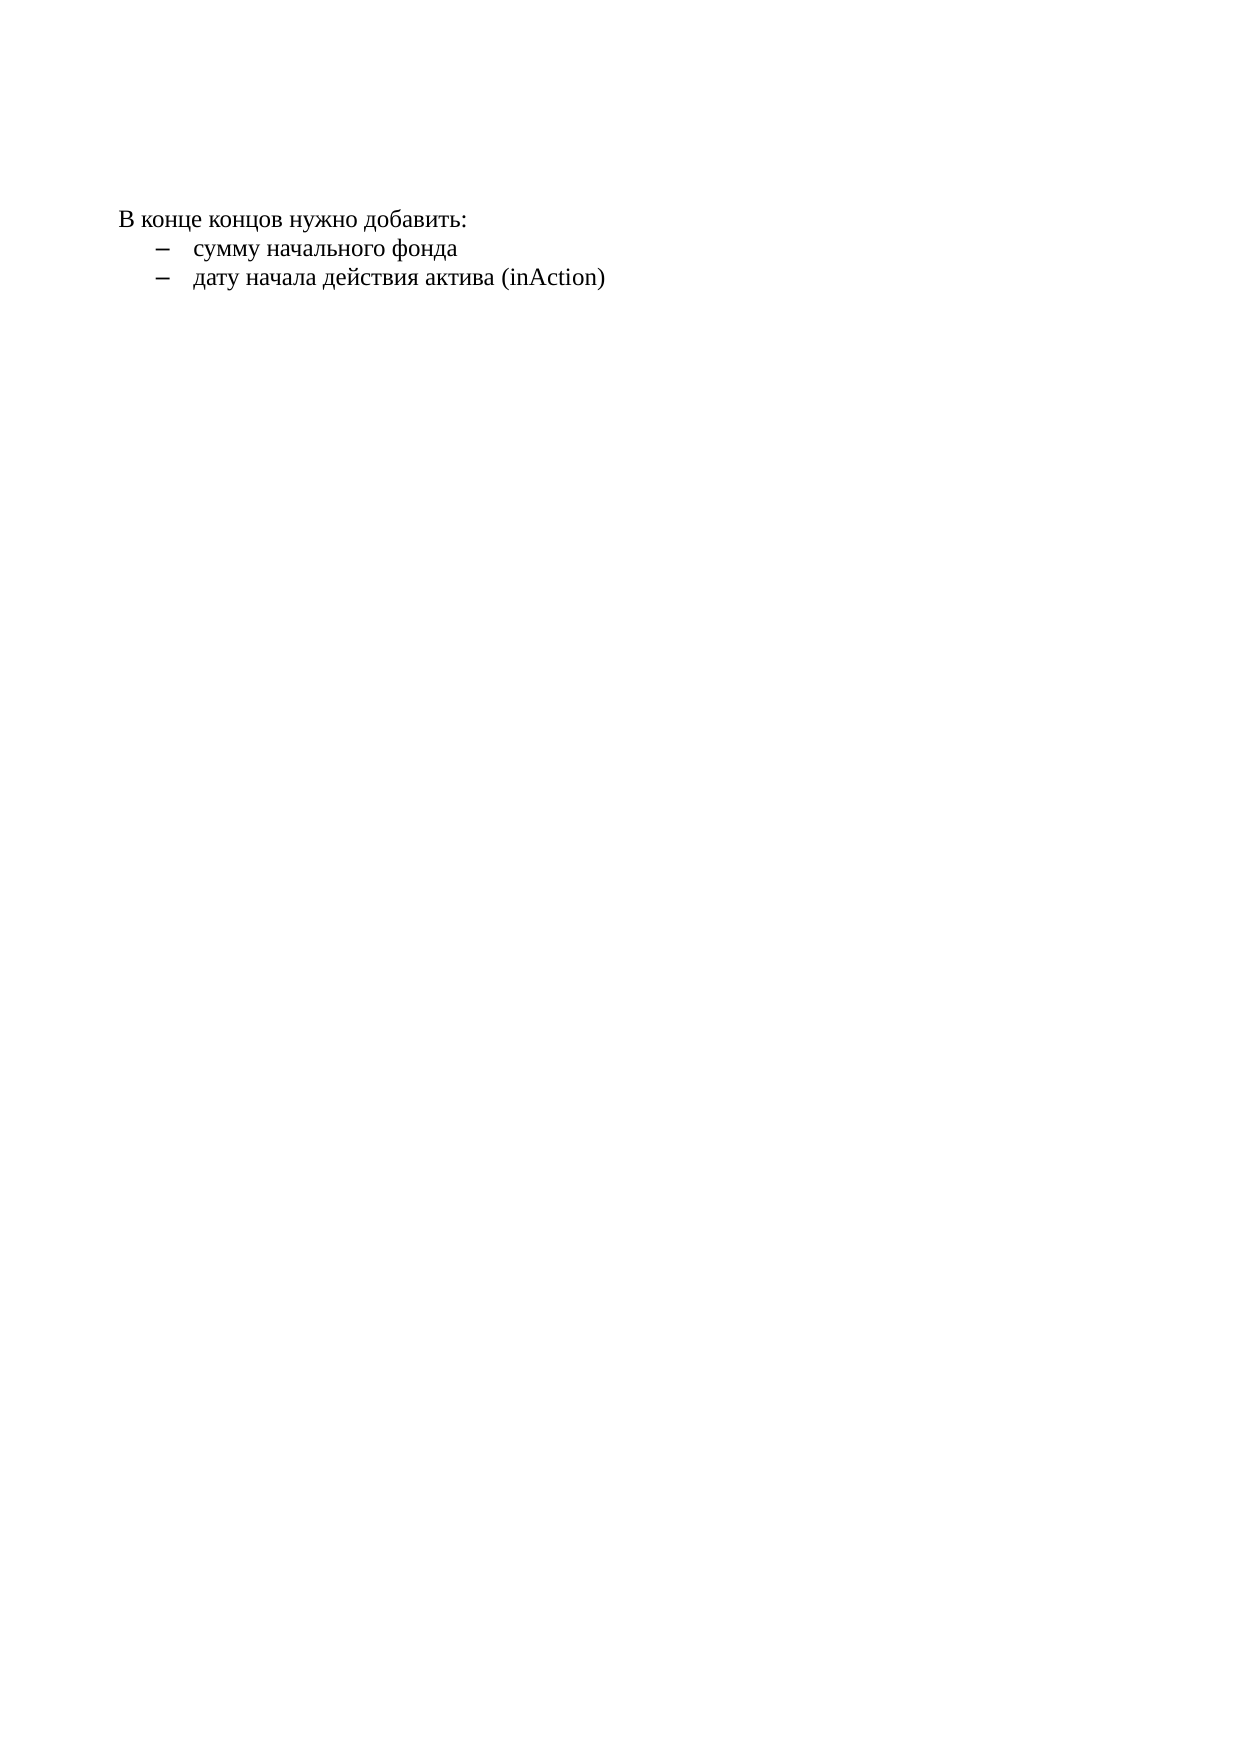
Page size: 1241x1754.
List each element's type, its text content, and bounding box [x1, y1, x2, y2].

text В конце концов нужно добавить: [118, 204, 1122, 233]
list сумму начального фонда [156, 233, 1122, 262]
list дату начала действия актива (inAction) [156, 262, 1122, 291]
